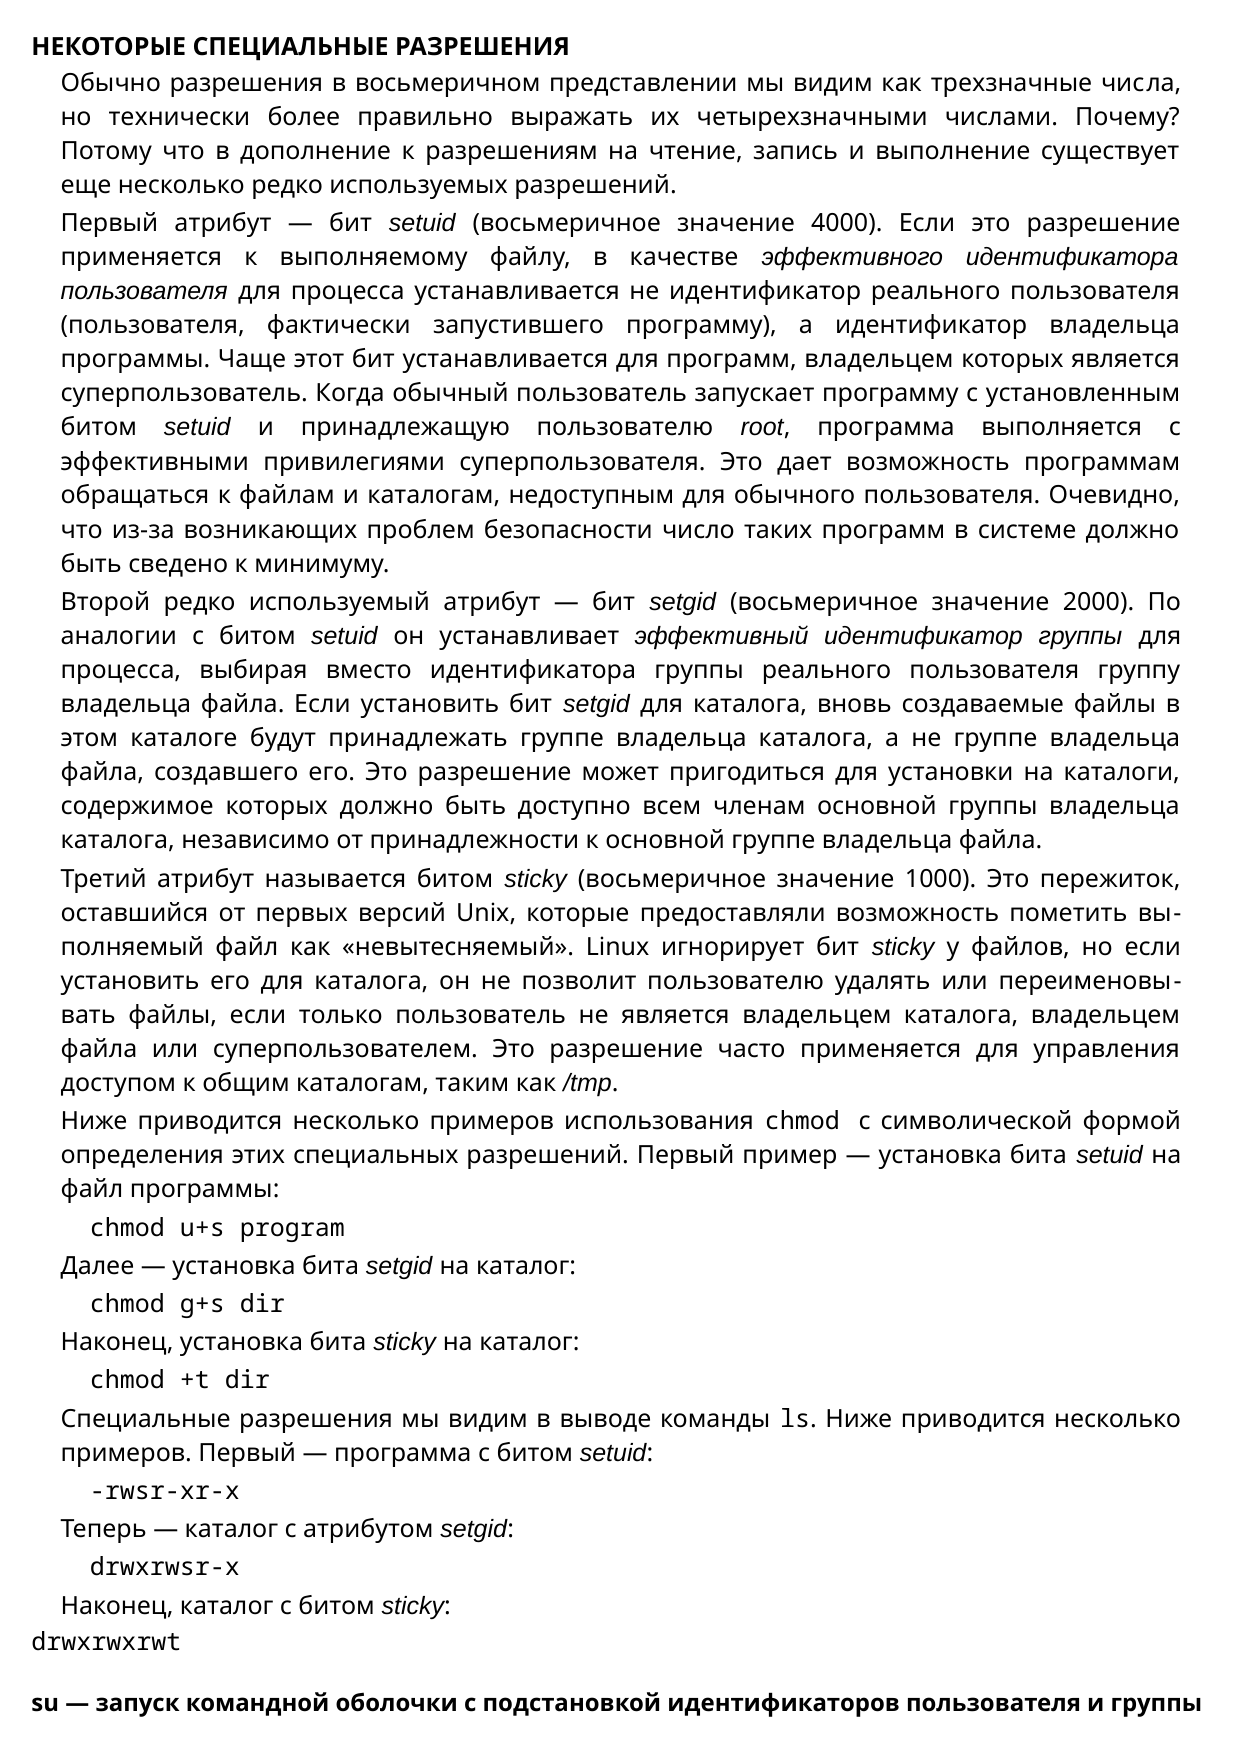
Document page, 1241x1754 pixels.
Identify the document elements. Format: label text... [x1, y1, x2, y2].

text chmod u+s program [89, 1209, 1210, 1243]
text НЕКОТОРЫЕ СПЕЦИАЛЬНЫЕ РАЗРЕШЕНИЯ [31, 28, 1210, 62]
text Далее — установка бита setgid на каталог: [60, 1247, 1181, 1281]
text Первый атрибут — бит setuid (восьмеричное значение 4000). Если это разрешение применя­ется к выполняемому файлу, в качестве эффективного идентификатора пользователя для процесса устанавливается не идентификатор реального пользователя (пользователя, фактически запустившего программу), а идентификатор владельца программы. Чаще этот бит устанавливается для программ, владельцем которых является суперпользователь. Когда обычный пользователь запускает программу с установленным битом setuid и при­надлежащую пользователю root, программа выполняется с эффективными привилегиями суперпользователя. Это дает возможность программам обращаться к файлам и каталогам, недоступным для обычного пользователя. Очевидно, что из-за возникающих проблем безопасности число таких программ в системе должно быть сведено к минимуму. [60, 205, 1181, 579]
text Специальные разрешения мы видим в выводе команды ls. Ниже приводится несколько примеров. Первый — программа с битом setuid: [60, 1400, 1181, 1468]
text drwxrwxrwt [31, 1623, 1210, 1686]
text -rwsr-xr-x [89, 1473, 1210, 1507]
text su — запуск командной оболочки с подстановкой идентификаторов пользователя и группы [31, 1686, 1210, 1719]
text Второй редко используемый атрибут — бит setgid (восьмеричное значение 2000). По аналогии с битом setuid он устанавливает эффективный идентификатор группы для процесса, выбирая вместо идентификатора группы реального пользователя группу владельца файла. Если установить бит setgid для каталога, вновь создаваемые файлы в этом каталоге будут принадлежать группе владельца каталога, а не группе владельца файла, создавшего его. Это разрешение может пригодиться для установки на каталоги, содержимое которых должно быть доступно всем членам основной группы владельца каталога, независимо от принадлежности к основной группе владельца файла. [60, 583, 1181, 856]
text drwxrwsr-x [89, 1549, 1210, 1583]
text Наконец, каталог с битом sticky: [60, 1587, 1181, 1621]
text Наконец, установка бита sticky на каталог: [60, 1324, 1181, 1358]
text Третий атрибут называется битом sticky (восьмеричное значение 1000). Это пережиток, оставшийся от первых версий Unix, которые предоставляли возможность пометить вы­полняемый файл как «невытесняемый». Linux игнорирует бит sticky у файлов, но если установить его для каталога, он не позволит пользователю удалять или переименовы­вать файлы, если только пользователь не является владельцем каталога, владельцем файла или суперпользователем. Это разрешение часто применяется для управления доступом к общим каталогам, таким как /tmp. [60, 860, 1181, 1099]
text chmod +t dir [89, 1362, 1210, 1396]
text Ниже приводится несколько примеров использования chmod с символической формой определения этих специальных разрешений. Первый пример — установка бита setuid на файл программы: [60, 1103, 1181, 1205]
text Обычно разрешения в восьмеричном представлении мы видим как трехзначные чис­ла, но технически более правильно выражать их четырехзначными числами. Почему? Потому что в дополнение к разрешениям на чтение, запись и выполнение существует еще несколько редко используемых разрешений. [60, 64, 1181, 201]
text chmod g+s dir [89, 1286, 1210, 1320]
text Теперь — каталог с атрибутом setgid: [60, 1511, 1181, 1545]
